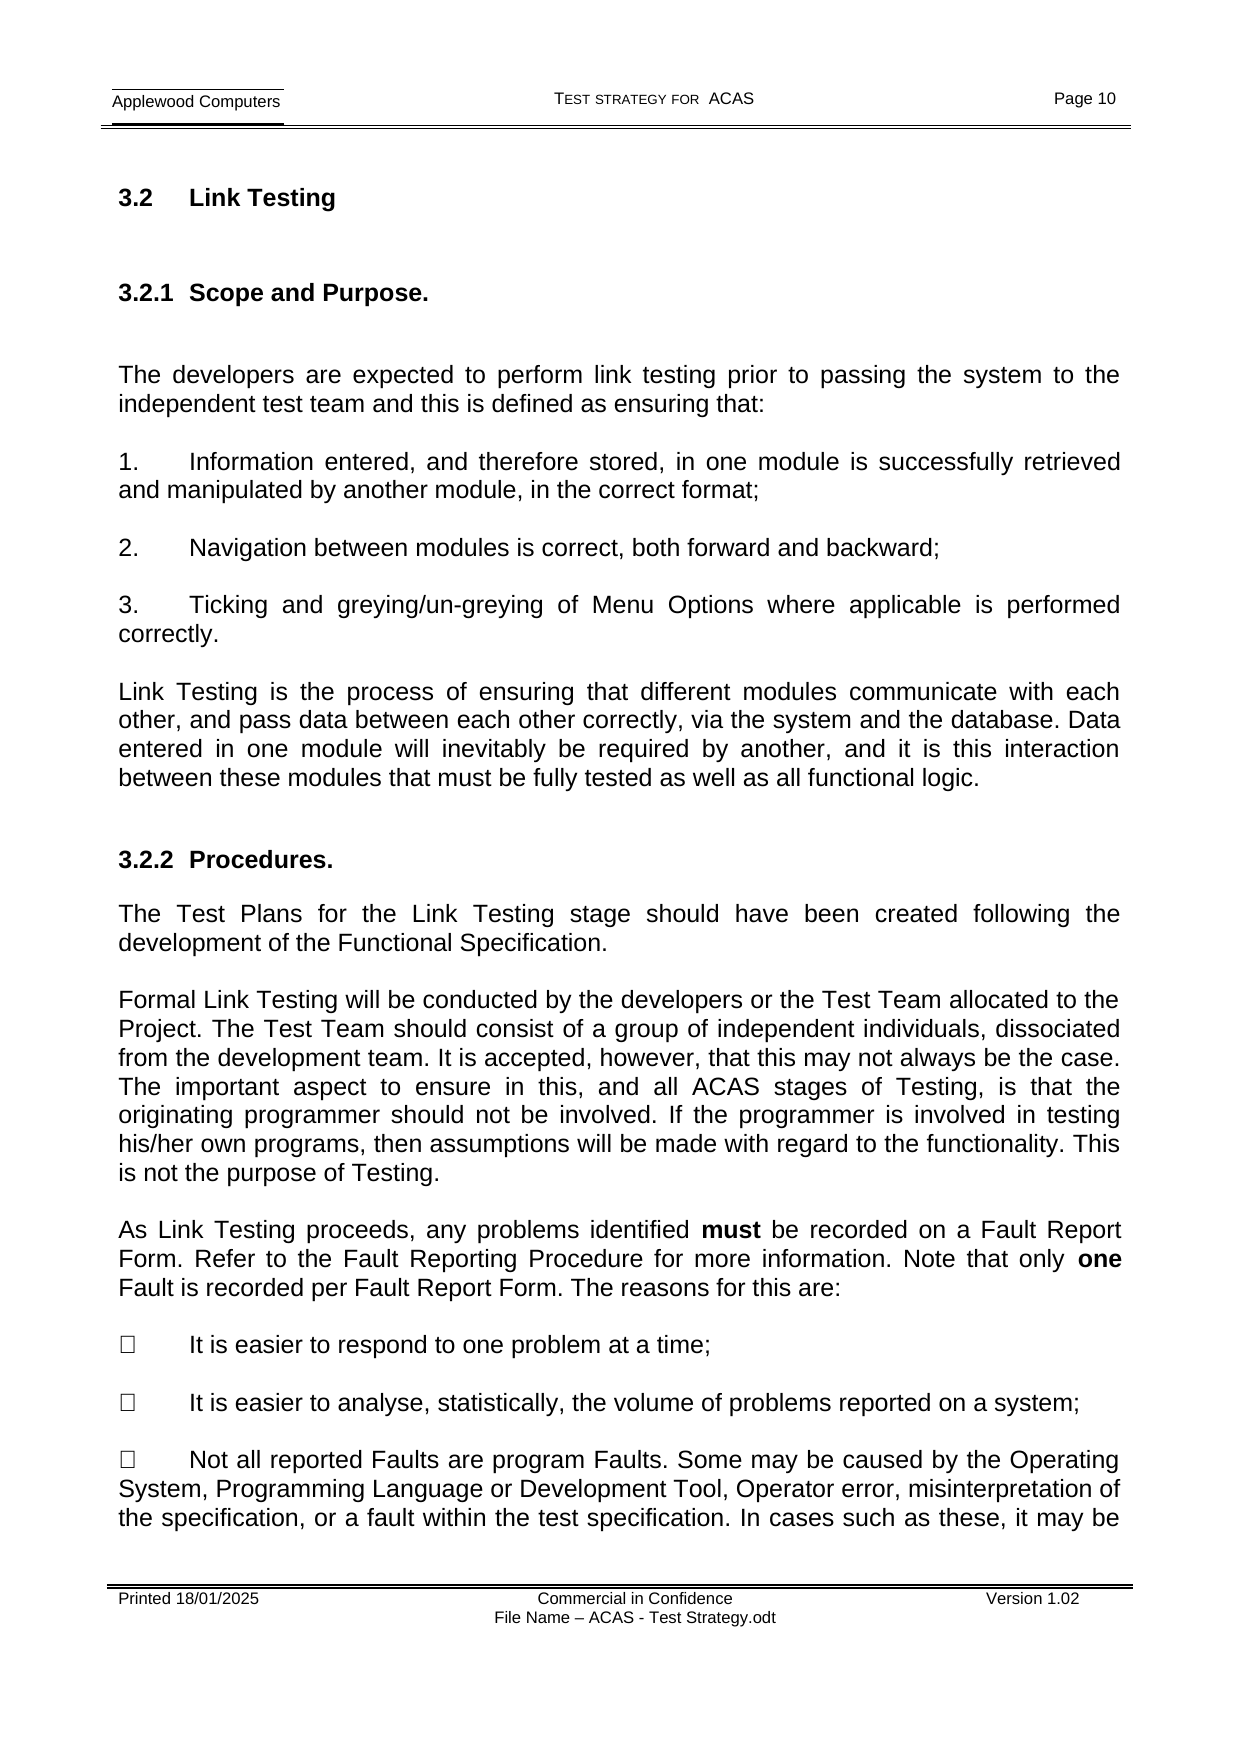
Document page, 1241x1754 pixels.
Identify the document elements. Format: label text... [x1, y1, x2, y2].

subtitle 3.2.1 Scope and Purpose. [118, 278, 1122, 307]
text  Not all reported Faults are program Faults. Some may be caused by the Operating System, Programming Language or Development Tool, Operator error, misinterpretation of the specification, or a fault within the test specification. In cases such as these, it may be [118, 1446, 1122, 1532]
text As Link Testing proceeds, any problems identified must be recorded on a Fault Report Form. Refer to the Fault Reporting Procedure for more information. Note that only one Fault is recorded per Fault Report Form. The reasons for this are: [118, 1216, 1122, 1302]
text  It is easier to respond to one problem at a time; [118, 1331, 1122, 1359]
text Link Testing is the process of ensuring that different modules communicate with each other, and pass data between each other correctly, via the system and the database. Data entered in one module will inevitably be required by another, and it is this interaction between these modules that must be fully tested as well as all functional logic. [118, 677, 1122, 792]
subtitle 3.2 Link Testing [118, 183, 1122, 212]
text The Test Plans for the Link Testing stage should have been created following the development of the Functional Specification. [118, 899, 1122, 957]
text 2. Navigation between modules is correct, both forward and backward; [118, 533, 1122, 562]
text  It is easier to analyse, statistically, the volume of problems reported on a system; [118, 1388, 1122, 1417]
text Formal Link Testing will be conducted by the developers or the Test Team allocated to the Project. The Test Team should consist of a group of independent individuals, dissociated from the development team. It is accepted, however, that this may not always be the case. The important aspect to ensure in this, and all ACAS stages of Testing, is that the originating programmer should not be involved. If the programmer is involved in testing his/her own programs, then assumptions will be made with regard to the functionality. This is not the purpose of Testing. [118, 986, 1122, 1187]
text The developers are expected to perform link testing prior to passing the system to the independent test team and this is defined as ensuring that: [118, 361, 1122, 418]
text 1. Information entered, and therefore stored, in one module is successfully retrieved and manipulated by another module, in the correct format; [118, 447, 1122, 504]
subtitle 3.2.2 Procedures. [118, 846, 1122, 874]
text 3. Ticking and greying/un-greying of Menu Options where applicable is performed correctly. [118, 591, 1122, 648]
